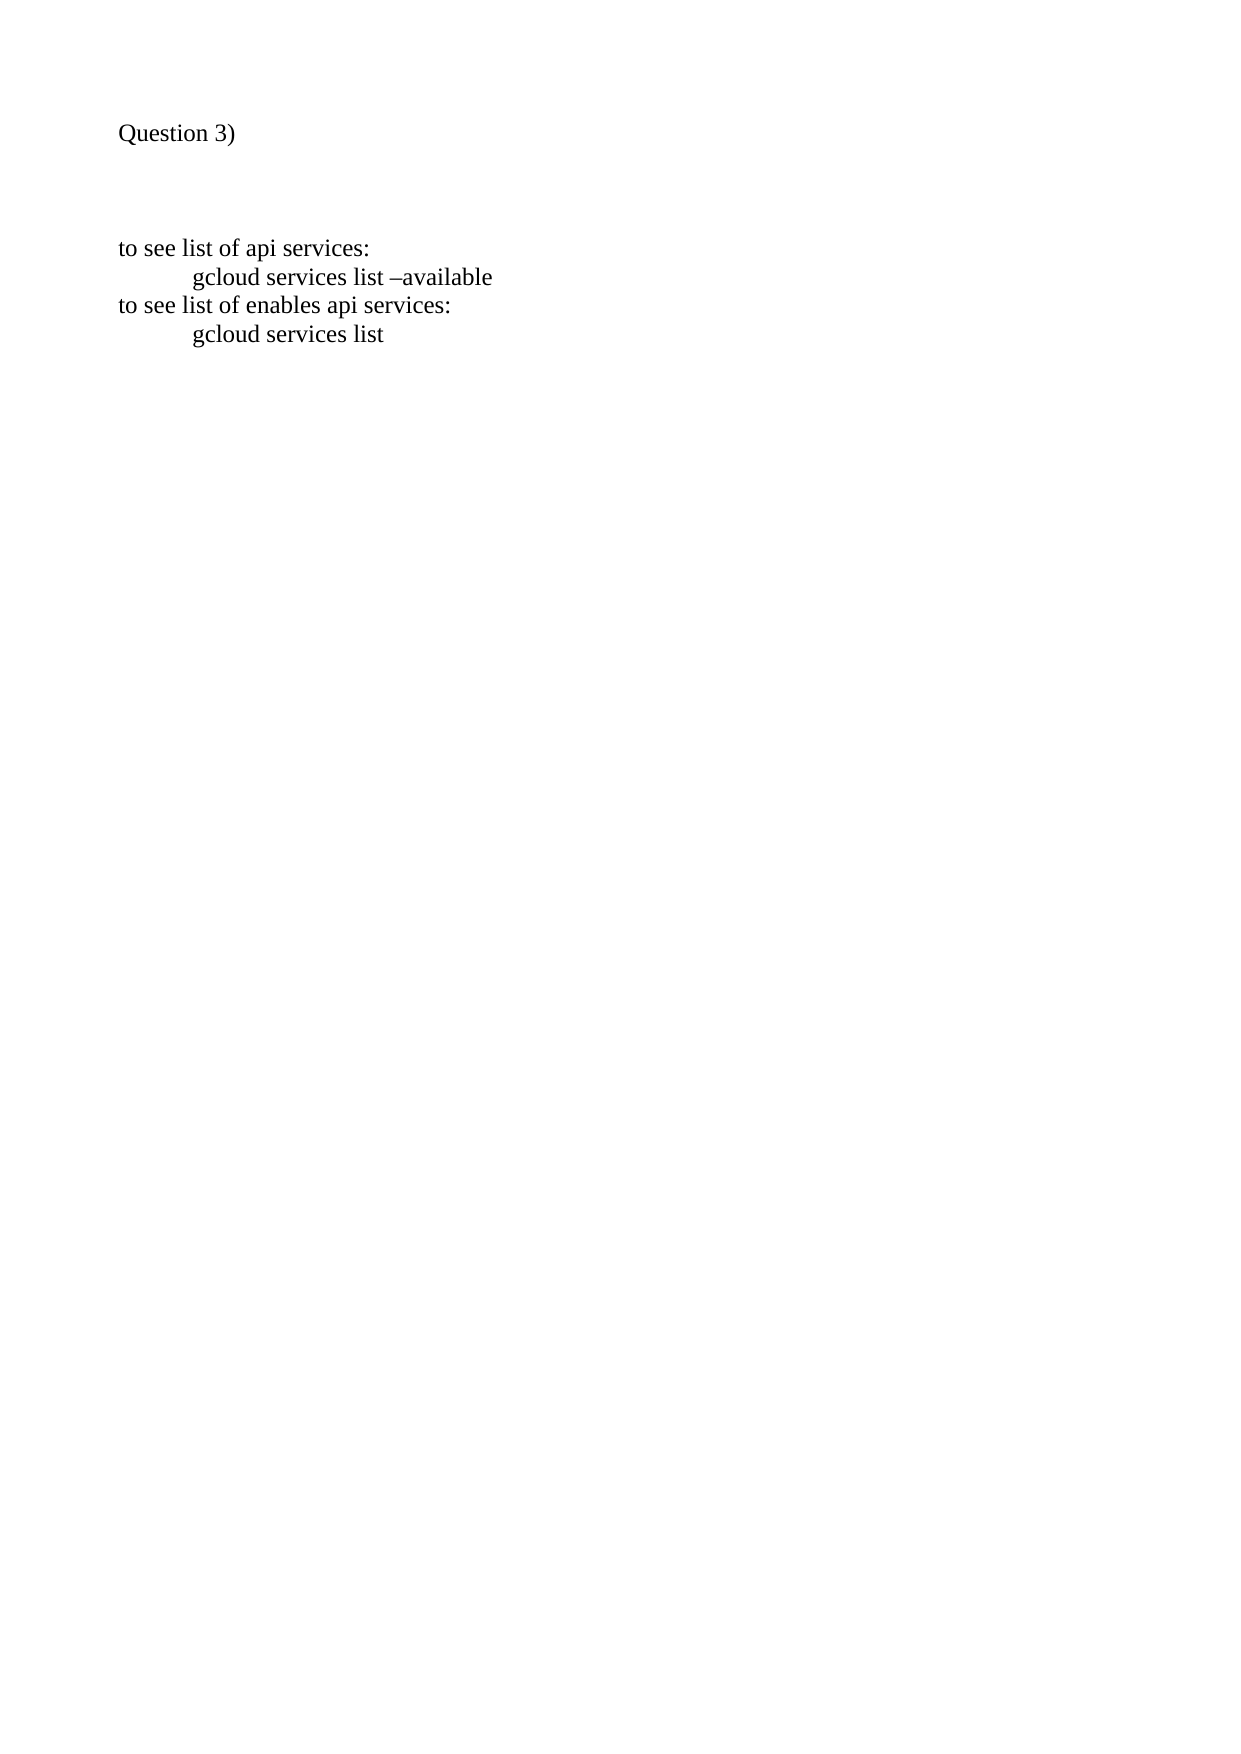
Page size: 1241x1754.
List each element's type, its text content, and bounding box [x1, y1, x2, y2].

text Question 3) [118, 118, 1122, 147]
text gcloud services list –available [118, 262, 1122, 291]
text gcloud services list [118, 319, 1122, 348]
text to see list of enables api services: [118, 291, 1122, 319]
text to see list of api services: [118, 233, 1122, 262]
